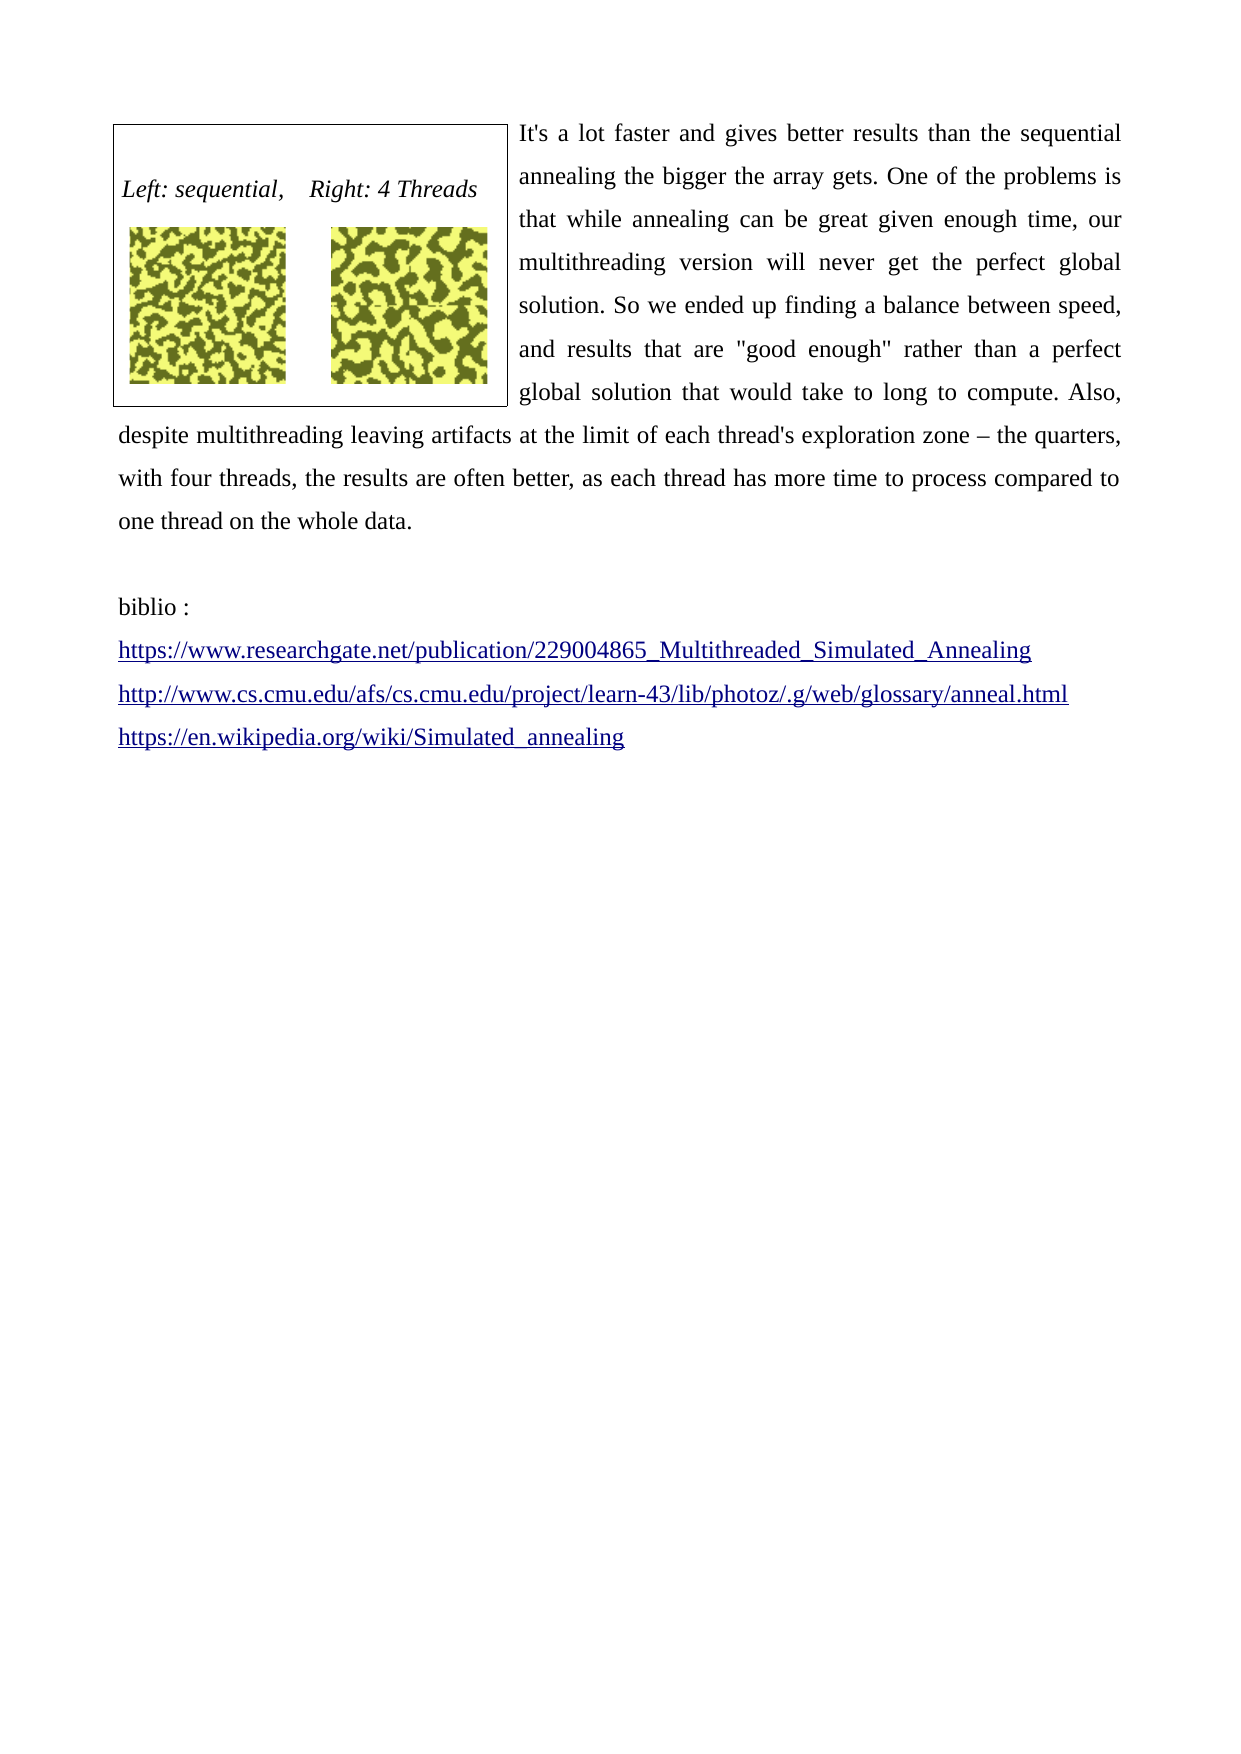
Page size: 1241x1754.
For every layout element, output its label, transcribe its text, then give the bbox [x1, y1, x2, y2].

text Left: sequential, Right: 4 Threads [122, 174, 498, 203]
picture [331, 227, 488, 384]
picture [129, 227, 286, 384]
text https://www.researchgate.net/publication/229004865_Multithreaded_Simulated_Annealing [118, 636, 1122, 664]
text http://www.cs.cmu.edu/afs/cs.cmu.edu/project/learn-43/lib/photoz/.g/web/glossary/anneal.html https://en.wikipedia.org/wiki/Simulated_annealing [118, 679, 1122, 751]
text biblio : [118, 592, 1122, 621]
text It's a lot faster and gives better results than the sequential annealing the bigger the array gets. One of the problems is that while annealing can be great given enough time, our multithreading version will never get the perfect global solution. So we ended up finding a balance between speed, and results that are "good enough" rather than a perfect global solution that would take to long to compute. Also, despite multithreading leaving artifacts at the limit of each thread's exploration zone – the quarters, with four threads, the results are often better, as each thread has more time to process compared to one thread on the whole data. [114, 118, 1122, 535]
